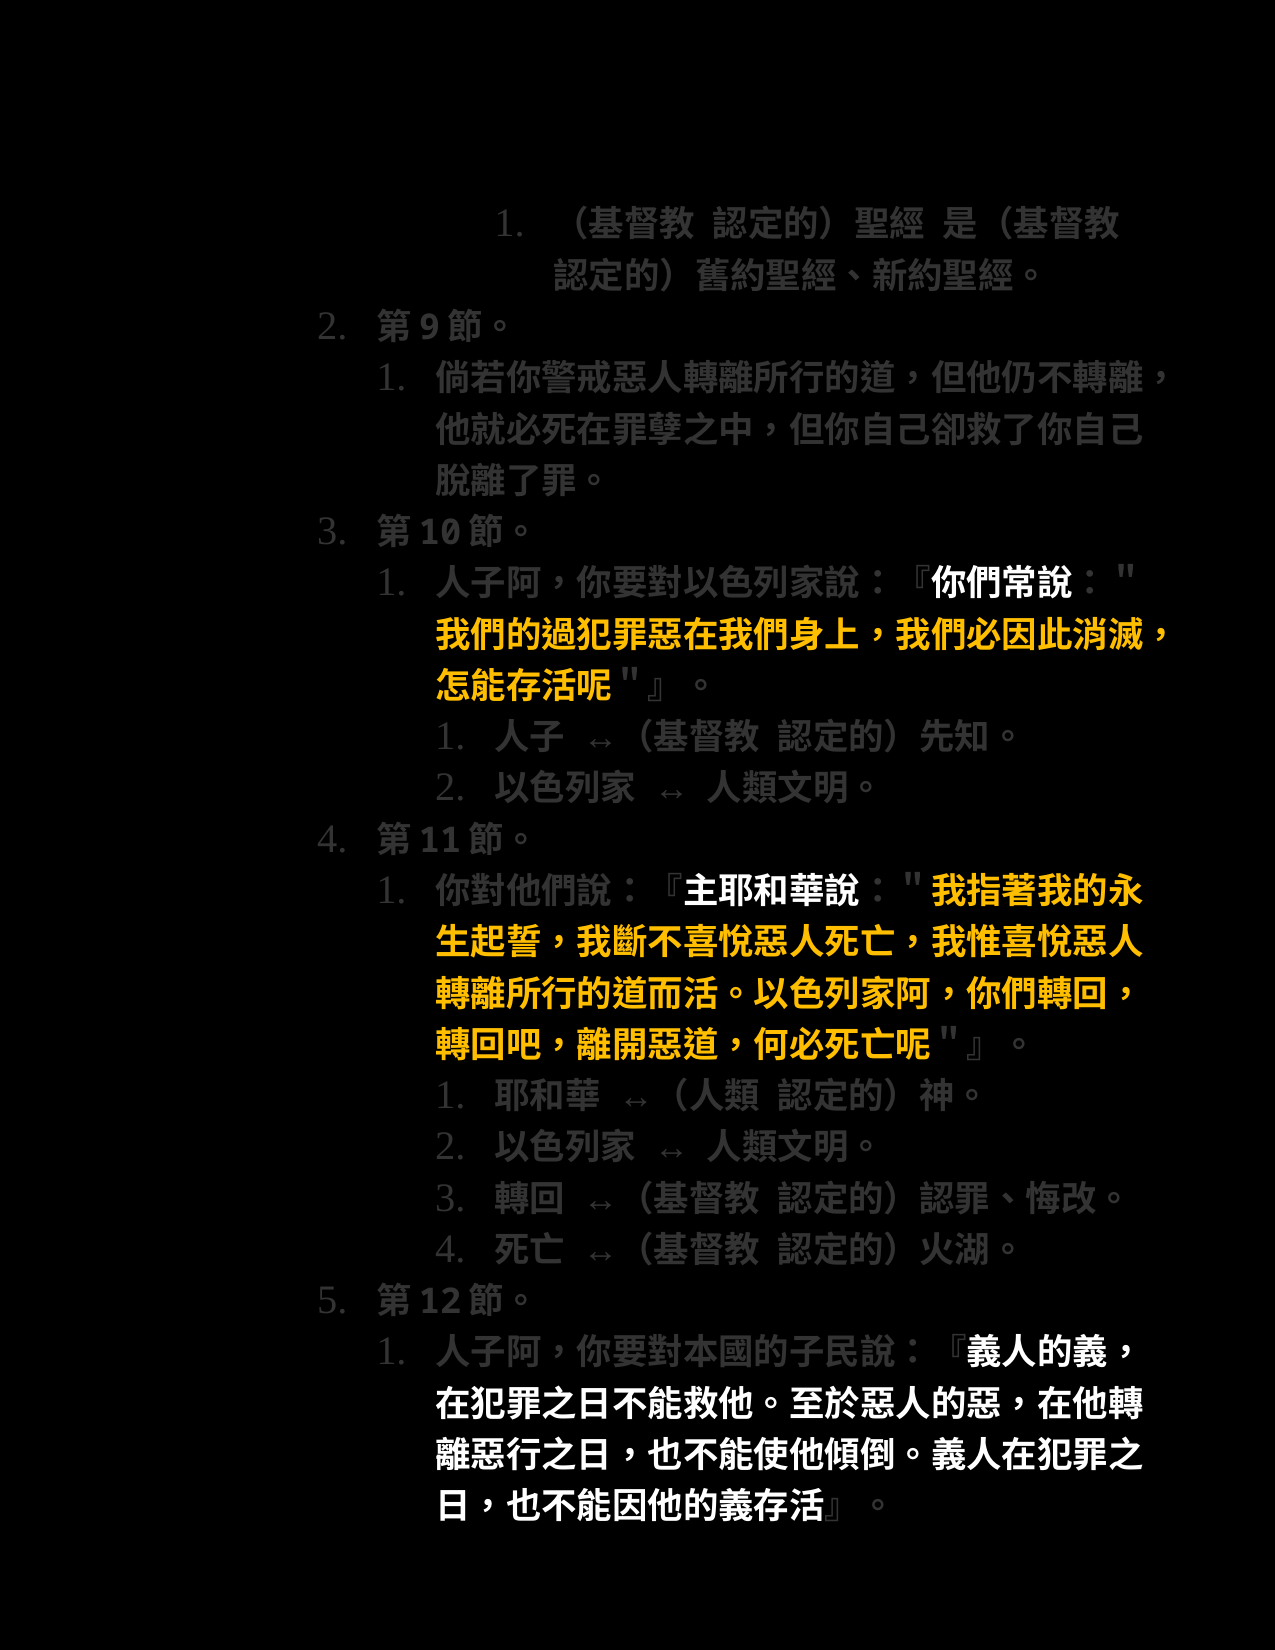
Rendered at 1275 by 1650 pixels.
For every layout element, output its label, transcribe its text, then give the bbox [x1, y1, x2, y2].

list 人子阿，你要對本國的子民說：『義人的義，在犯罪之日不能救他。至於惡人的惡，在他轉離惡行之日，也不能使他傾倒。義人在犯罪之日，也不能因他的義存活』。 [376, 1324, 1157, 1529]
list 你對他們說：『主耶和華說：＂我指著我的永生起誓，我斷不喜悅惡人死亡，我惟喜悅惡人轉離所行的道而活。以色列家阿，你們轉回，轉回吧，離開惡道，何必死亡呢＂』。 [376, 862, 1157, 1067]
list 第10節。 [317, 503, 1157, 555]
list 以色列家 ↔ 人類文明。 [435, 760, 1157, 811]
list 第12節。 [317, 1272, 1157, 1324]
list 轉回 ↔（基督教 認定的）認罪、悔改。 [435, 1170, 1157, 1221]
list 以色列家 ↔ 人類文明。 [435, 1119, 1157, 1170]
list 耶和華 ↔（人類 認定的）神。 [435, 1067, 1157, 1119]
list 死亡 ↔（基督教 認定的）火湖。 [435, 1221, 1157, 1272]
list 倘若你警戒惡人轉離所行的道，但他仍不轉離，他就必死在罪孽之中，但你自己卻救了你自己脫離了罪。 [376, 350, 1157, 503]
list 第11節。 [317, 811, 1157, 862]
list 第9節。 [317, 298, 1157, 350]
list 人子 ↔（基督教 認定的）先知。 [435, 708, 1157, 760]
list （基督教 認定的）聖經 是（基督教 認定的）舊約聖經、新約聖經。 [494, 196, 1157, 298]
list 人子阿，你要對以色列家說：『你們常說：＂我們的過犯罪惡在我們身上，我們必因此消滅，怎能存活呢＂』。 [376, 555, 1157, 708]
